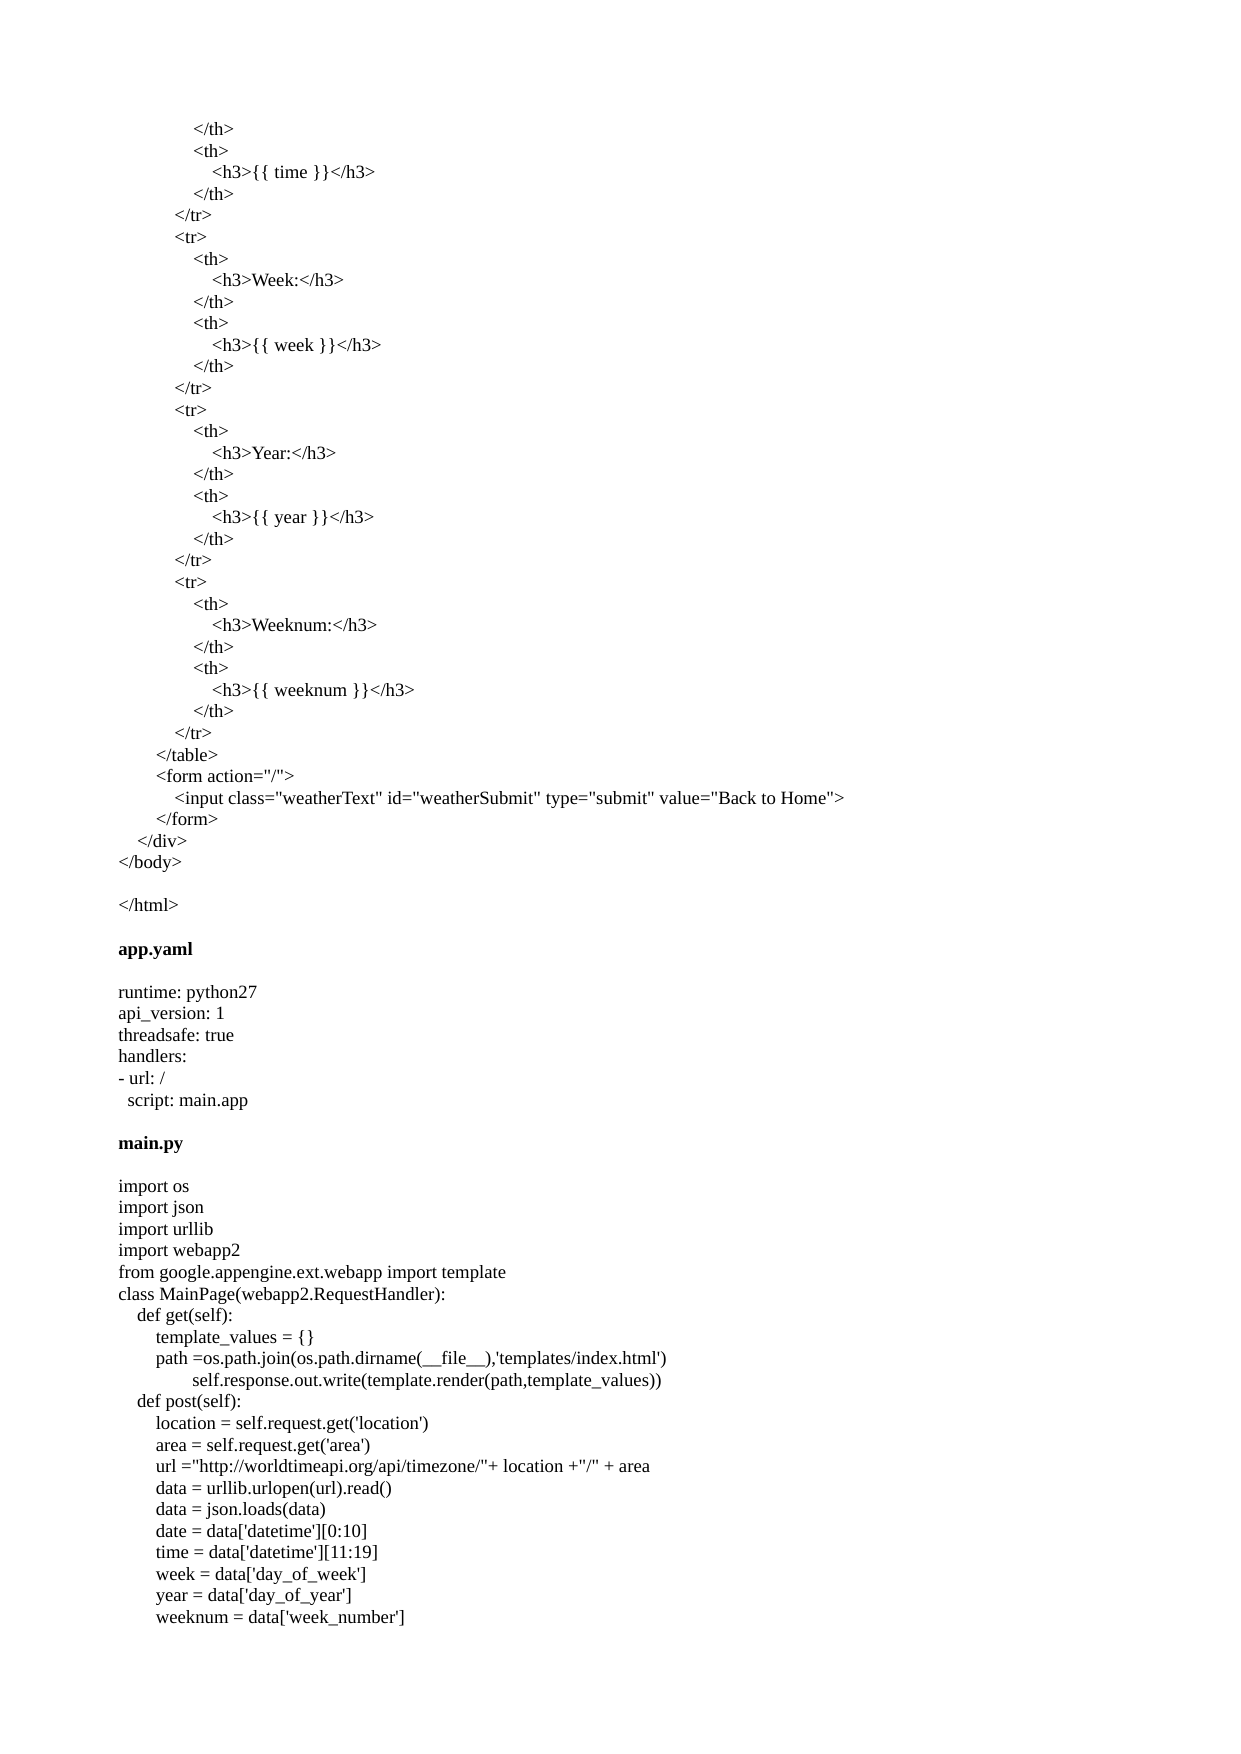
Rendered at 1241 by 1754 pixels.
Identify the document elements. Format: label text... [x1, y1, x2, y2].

text data = json.loads(data) [118, 1498, 1122, 1520]
text </tr> [118, 549, 1122, 571]
text date = data['datetime'][0:10] [118, 1520, 1122, 1541]
text <tr> [118, 226, 1122, 247]
text self.response.out.write(template.render(path,template_values)) [118, 1369, 1122, 1390]
text time = data['datetime'][11:19] [118, 1541, 1122, 1563]
text <th> [118, 247, 1122, 269]
text </tr> [118, 377, 1122, 398]
text runtime: python27 [118, 981, 1122, 1002]
text <th> [118, 140, 1122, 161]
text area = self.request.get('area') [118, 1433, 1122, 1455]
text </html> [118, 894, 1122, 916]
text </div> [118, 830, 1122, 851]
text </th> [118, 118, 1122, 140]
text url ="http://worldtimeapi.org/api/timezone/"+ location +"/" + area [118, 1455, 1122, 1477]
text from google.appengine.ext.webapp import template [118, 1261, 1122, 1282]
text </th> [118, 700, 1122, 722]
text <h3>{{ time }}</h3> [118, 161, 1122, 183]
text template_values = {} [118, 1326, 1122, 1347]
text year = data['day_of_year'] [118, 1584, 1122, 1606]
text <form action="/"> [118, 765, 1122, 787]
text <tr> [118, 398, 1122, 420]
text path =os.path.join(os.path.dirname(__file__),'templates/index.html') [118, 1347, 1122, 1369]
text def get(self): [118, 1304, 1122, 1326]
text <h3>Year:</h3> [118, 442, 1122, 463]
text script: main.app [118, 1088, 1122, 1110]
text import os [118, 1175, 1122, 1196]
text <th> [118, 657, 1122, 679]
text </th> [118, 355, 1122, 377]
text <h3>Weeknum:</h3> [118, 614, 1122, 636]
text <th> [118, 420, 1122, 442]
text <h3>{{ year }}</h3> [118, 506, 1122, 528]
text location = self.request.get('location') [118, 1412, 1122, 1433]
text <h3>{{ weeknum }}</h3> [118, 679, 1122, 700]
text </th> [118, 291, 1122, 312]
text api_version: 1 [118, 1002, 1122, 1024]
text - url: / [118, 1067, 1122, 1088]
text import json [118, 1196, 1122, 1218]
text </form> [118, 808, 1122, 830]
text import webapp2 [118, 1239, 1122, 1261]
text </body> [118, 851, 1122, 873]
text </th> [118, 183, 1122, 204]
text main.py [118, 1132, 1122, 1153]
text class MainPage(webapp2.RequestHandler): [118, 1282, 1122, 1304]
text </table> [118, 743, 1122, 765]
text app.yaml [118, 937, 1122, 959]
text </tr> [118, 722, 1122, 743]
text <h3>{{ week }}</h3> [118, 334, 1122, 355]
text data = urllib.urlopen(url).read() [118, 1477, 1122, 1498]
text <input class="weatherText" id="weatherSubmit" type="submit" value="Back to Home"> [118, 787, 1122, 808]
text week = data['day_of_week'] [118, 1563, 1122, 1584]
text handlers: [118, 1045, 1122, 1067]
text <tr> [118, 571, 1122, 592]
text <th> [118, 485, 1122, 506]
text <th> [118, 592, 1122, 614]
text def post(self): [118, 1390, 1122, 1412]
text threadsafe: true [118, 1024, 1122, 1045]
text <th> [118, 312, 1122, 334]
text weeknum = data['week_number'] [118, 1606, 1122, 1627]
text </tr> [118, 204, 1122, 226]
text </th> [118, 528, 1122, 549]
text </th> [118, 636, 1122, 657]
text </th> [118, 463, 1122, 485]
text import urllib [118, 1218, 1122, 1239]
text <h3>Week:</h3> [118, 269, 1122, 291]
